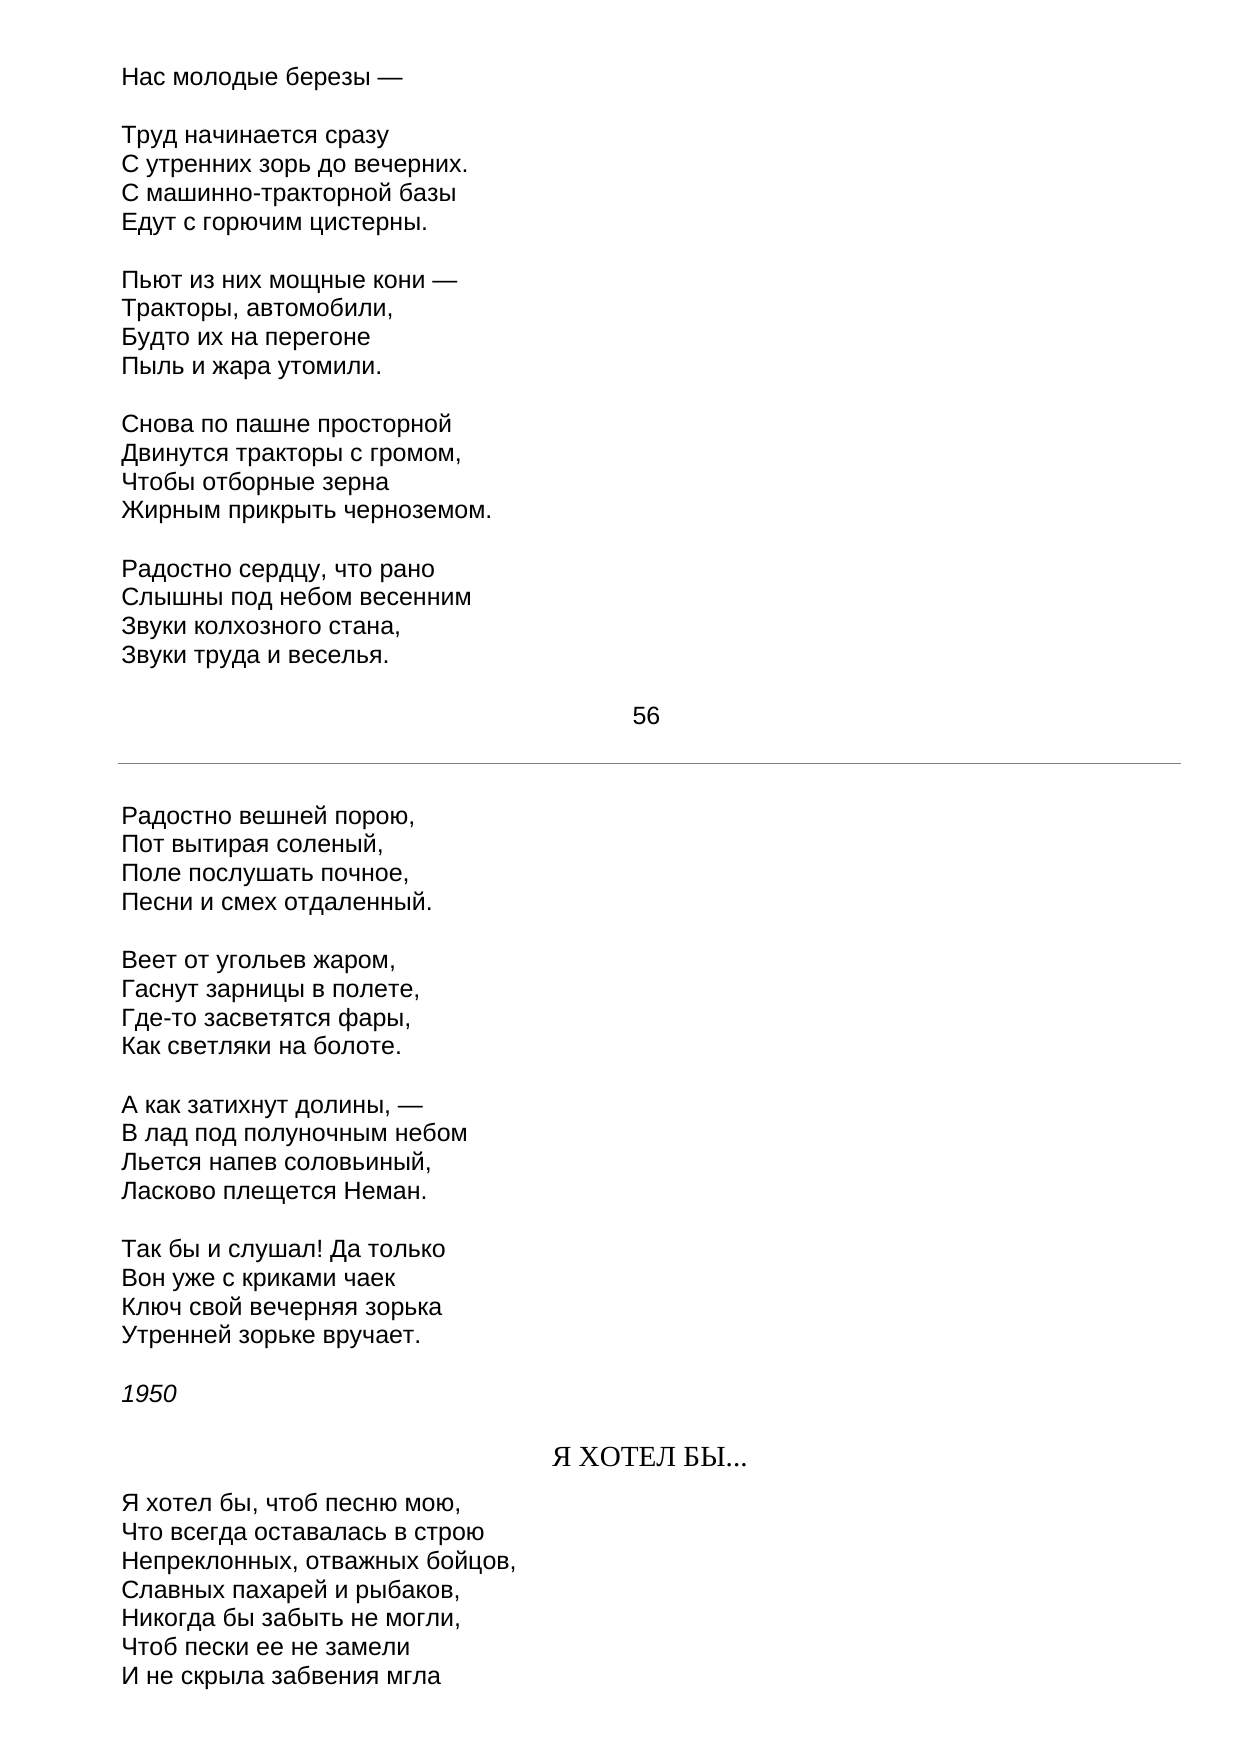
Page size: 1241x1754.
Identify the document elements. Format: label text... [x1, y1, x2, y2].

table_header Нас молодые березы — Труд начинается сразу С утренних зорь до вечерних. С машинно-тракторной базы Едут с горючим цистерны. Пьют из них мощные кони — Тракторы, автомобили, Будто их на перегоне Пыль и жара утомили. Снова по пашне просторной Двинутся тракторы с громом, Чтобы отборные зерна Жирным прикрыть черноземом. Радостно сердцу, что рано Слышны под небом весенним Звуки колхозного стана, Звуки труда и веселья. [118, 59, 520, 701]
table_header Радостно вешней порою, Пот вытирая соленый, Поле послушать почное, Песни и смех отдаленный. Веет от угольев жаром, Гаснут зарницы в полете, Где-то засветятся фары, Как светляки на болоте. А как затихнут долины, — В лад под полуночным небом Льется напев соловьиный, Ласково плещется Неман. Так бы и слушал! Да только Вон уже с криками чаек Ключ свой вечерняя зорька Утренней зорьке вручает. 1950 [118, 798, 493, 1425]
table_header Я хотел бы, чтоб песню мою, Что всегда оставалась в строю Непреклонных, отважных бойцов, Славных пахарей и рыбаков, Никогда бы забыть не могли, Чтоб пески ее не замели И не скрыла забвения мгла [118, 1485, 545, 1692]
subtitle Я ХОТЕЛ БЫ... [118, 1439, 1181, 1473]
text 56 [118, 701, 1181, 730]
